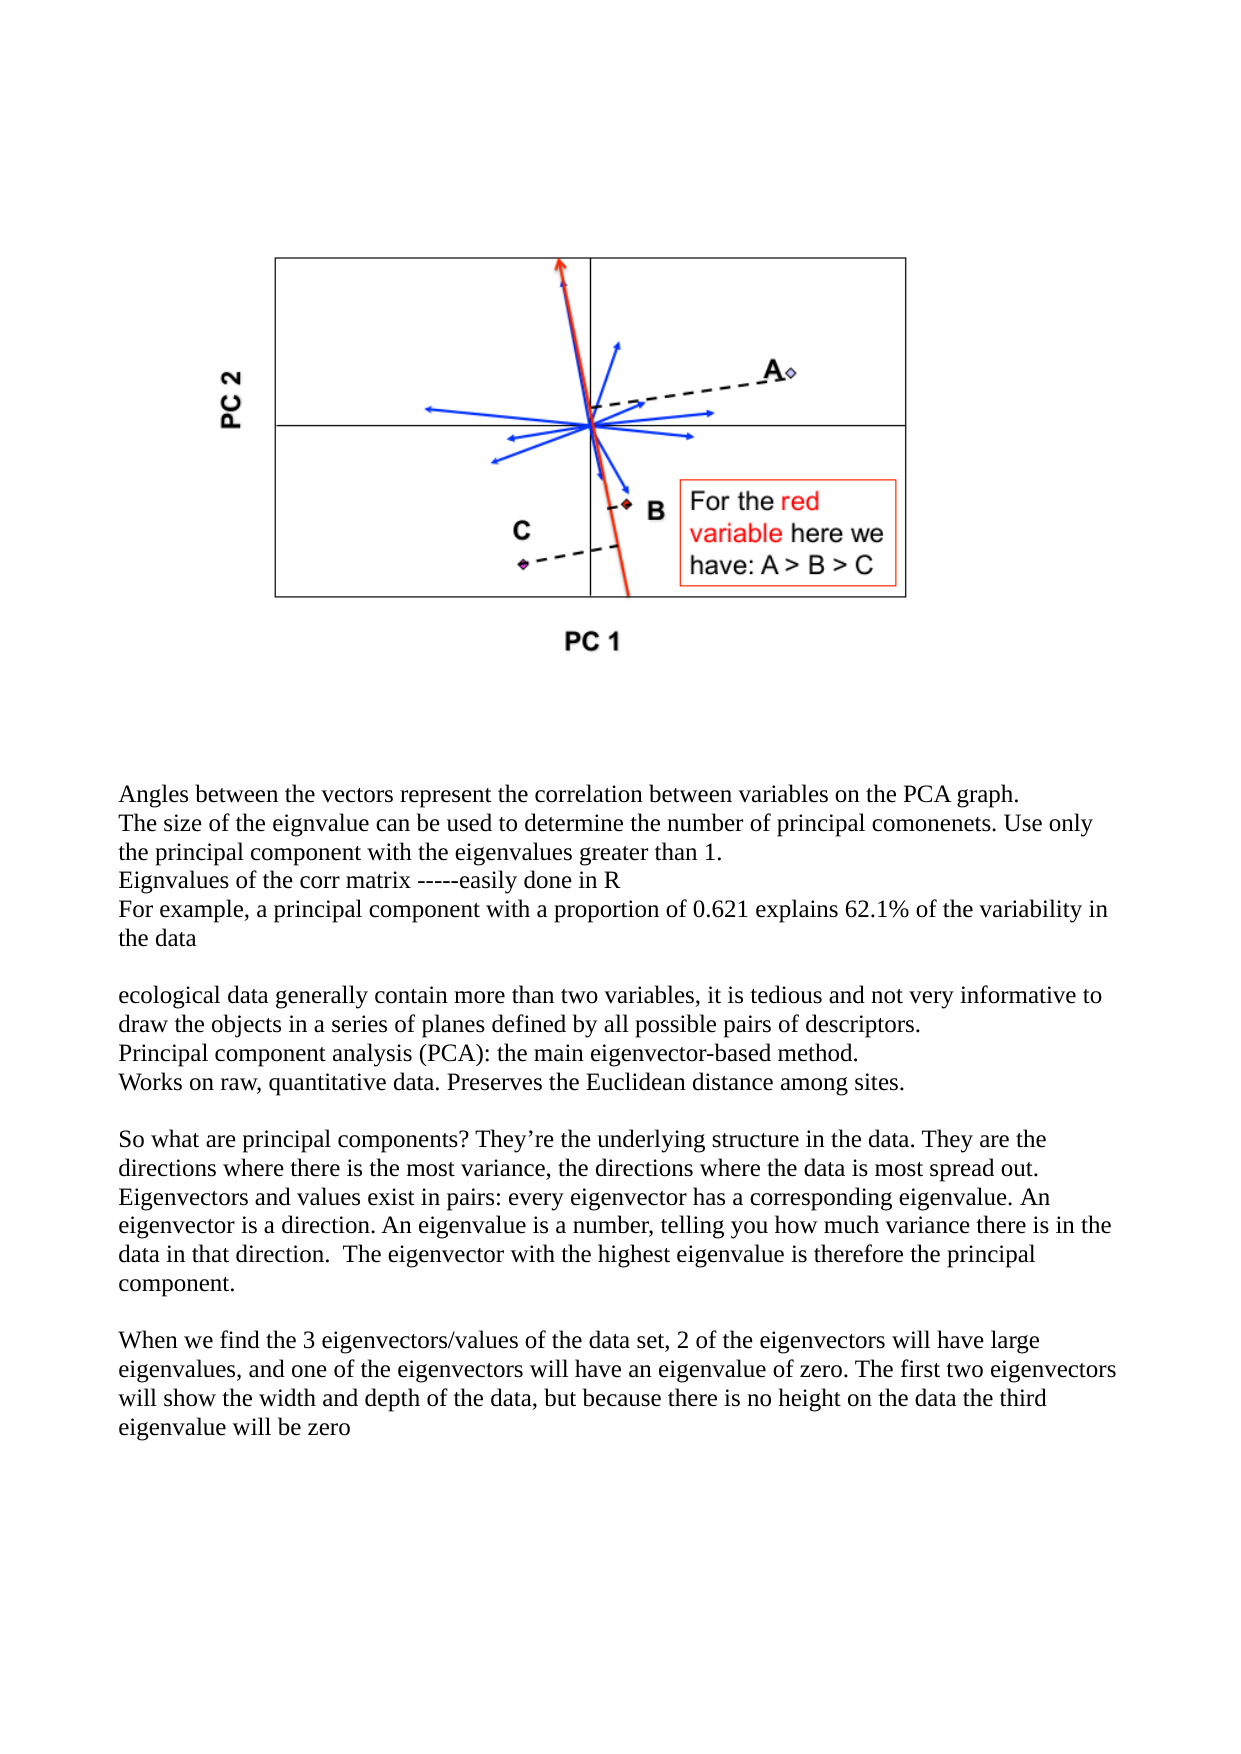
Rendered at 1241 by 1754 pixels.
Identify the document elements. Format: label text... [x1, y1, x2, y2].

text Eigenvectors and values exist in pairs: every eigenvector has a corresponding eigenvalue. An eigenvector is a direction. An eigenvalue is a number, telling you how much variance there is in the data in that direction. The eigenvector with the highest eigenvalue is therefore the principal component. [118, 1182, 1122, 1297]
text Works on raw, quantitative data. Preserves the Euclidean distance among sites. [118, 1067, 1122, 1096]
picture [161, 218, 436, 660]
text The size of the eignvalue can be used to determine the number of principal comonenets. Use only the principal component with the eigenvalues greater than 1. [118, 808, 1122, 866]
text Eignvalues of the corr matrix -----easily done in R [118, 866, 1122, 894]
text When we find the 3 eigenvectors/values of the data set, 2 of the eigenvectors will have large eigenvalues, and one of the eigenvectors will have an eigenvalue of zero. The first two eigenvectors will show the width and depth of the data, but because there is no height on the data the third eigenvalue will be zero [118, 1326, 1122, 1441]
text ecological data generally contain more than two variables, it is tedious and not very informative to draw the objects in a series of planes defined by all possible pairs of descriptors. [118, 981, 1122, 1038]
text For example, a principal component with a proportion of 0.621 explains 62.1% of the variability in the data [118, 894, 1122, 952]
text Principal component analysis (PCA): the main eigenvector-based method. [118, 1038, 1122, 1067]
text Angles between the vectors represent the correlation between variables on the PCA graph. [118, 779, 1122, 808]
text So what are principal components? They’re the underlying structure in the data. They are the directions where there is the most variance, the directions where the data is most spread out. [118, 1124, 1122, 1182]
